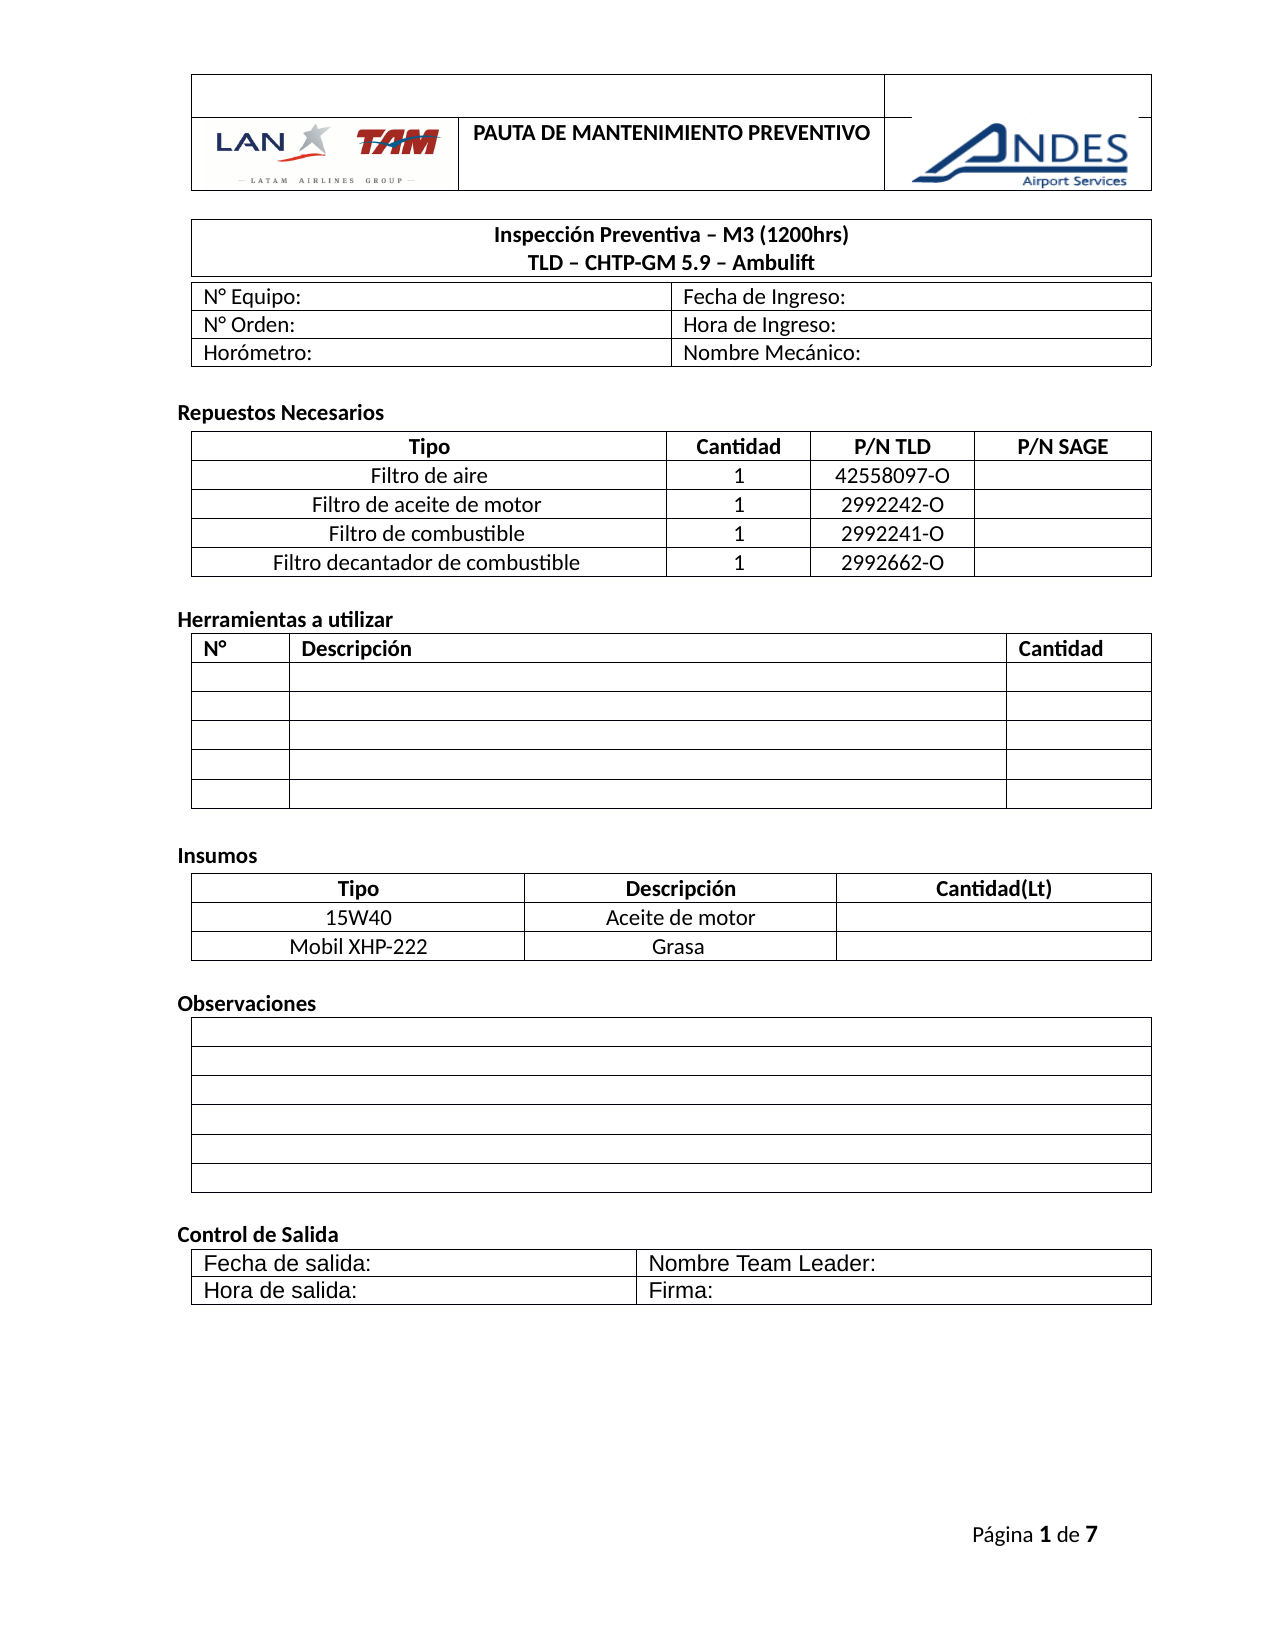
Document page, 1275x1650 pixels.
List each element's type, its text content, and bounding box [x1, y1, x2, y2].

table_cell [290, 663, 1006, 691]
table_header P/N TLD [811, 432, 974, 460]
table_cell [975, 548, 1151, 576]
table_cell Filtro decantador de combustible [192, 548, 666, 576]
table_header Descripción [290, 634, 1006, 662]
table_cell Filtro de aire [192, 461, 666, 489]
table_cell [192, 750, 289, 778]
table_cell 42558097-O [811, 461, 974, 489]
table_cell [975, 490, 1151, 518]
picture [911, 117, 1139, 190]
text Observaciones [177, 989, 1098, 1017]
table_cell 1 [667, 548, 810, 576]
table_cell Firma: [637, 1277, 1151, 1303]
table_header P/N SAGE [975, 432, 1151, 460]
table_cell N° Orden: [192, 311, 671, 338]
table_cell Filtro de combustible [192, 519, 666, 547]
table_cell 1 [667, 519, 810, 547]
table_cell 1 [667, 461, 810, 489]
table_cell [192, 1135, 1151, 1162]
table_header Descripción [525, 874, 836, 902]
table_header N° [192, 634, 289, 662]
table_cell [192, 721, 289, 749]
table_cell [1007, 663, 1151, 691]
table_cell [192, 1164, 1151, 1192]
table_cell [837, 903, 1151, 931]
table_header Fecha de Ingreso: [672, 283, 1151, 310]
table_cell [192, 1105, 1151, 1133]
text Insumos [177, 841, 1098, 869]
table_cell Filtro de aceite de motor [192, 490, 666, 518]
table_cell 2992241-O [811, 519, 974, 547]
table_cell [192, 780, 289, 807]
table_cell [1007, 721, 1151, 749]
table_cell Hora de salida: [192, 1277, 636, 1303]
table_header [192, 1018, 1151, 1046]
table_cell [290, 721, 1006, 749]
text Herramientas a utilizar [177, 605, 1098, 633]
table_header Cantidad [1007, 634, 1151, 662]
table_cell [1007, 780, 1151, 807]
table_cell Nombre Mecánico: [672, 339, 1151, 366]
table_cell Hora de Ingreso: [672, 311, 1151, 338]
table_cell [192, 1047, 1151, 1075]
table_cell [975, 519, 1151, 547]
table_cell 2992242-O [811, 490, 974, 518]
table_cell [837, 932, 1151, 960]
table_cell Horómetro: [192, 339, 671, 366]
table_cell Aceite de motor [525, 903, 836, 931]
table_cell Mobil XHP-222 [192, 932, 524, 960]
text Control de Salida [177, 1221, 1098, 1249]
table_cell [192, 692, 289, 720]
table_cell [975, 461, 1151, 489]
table_cell 15W40 [192, 903, 524, 931]
table_cell 2992662-O [811, 548, 974, 576]
table_header Fecha de salida: [192, 1250, 636, 1276]
picture [204, 191, 454, 195]
table_cell [290, 692, 1006, 720]
table_cell [290, 750, 1006, 778]
table_header Nombre Team Leader: [637, 1250, 1151, 1276]
table_header Inspección Preventiva – M3 (1200hrs) TLD – CHTP-GM 5.9 – Ambulift [192, 220, 1151, 276]
table_header N° Equipo: [192, 283, 671, 310]
table_header Cantidad [667, 432, 810, 460]
table_header Tipo [192, 874, 524, 902]
text Repuestos Necesarios [177, 398, 1098, 427]
table_header Tipo [192, 432, 666, 460]
table_cell [290, 780, 1006, 807]
picture [204, 118, 454, 190]
table_cell [192, 1076, 1151, 1104]
table_header Cantidad(Lt) [837, 874, 1151, 902]
table_cell [192, 663, 289, 691]
table_cell Grasa [525, 932, 836, 960]
table_cell [1007, 692, 1151, 720]
table_cell [1007, 750, 1151, 778]
table_cell 1 [667, 490, 810, 518]
